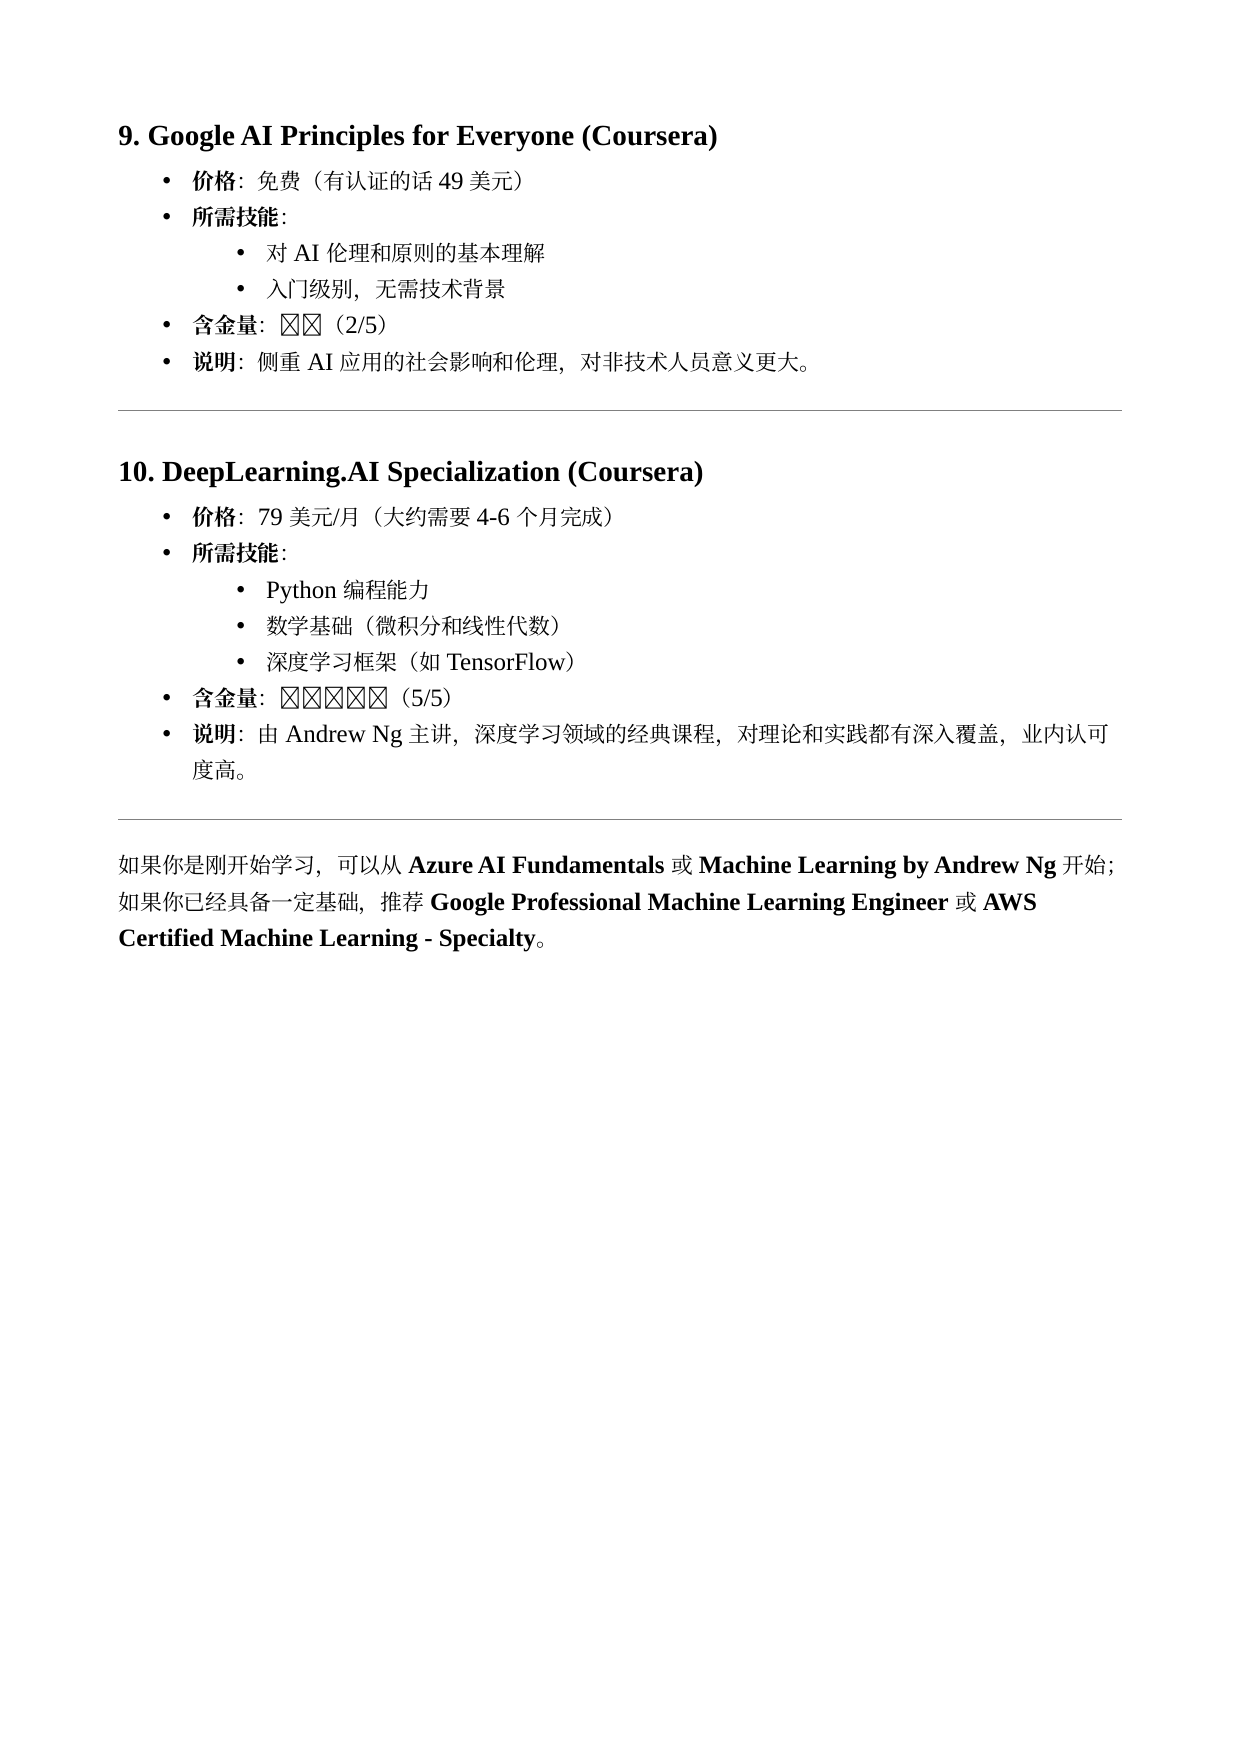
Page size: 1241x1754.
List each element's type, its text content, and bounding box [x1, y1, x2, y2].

list 含金量：🌟🌟🌟🌟🌟（5/5） [162, 681, 1122, 713]
list Python 编程能力 [236, 573, 1122, 604]
list 入门级别，无需技术背景 [236, 273, 1122, 304]
subtitle 9. Google AI Principles for Everyone (Coursera) [118, 118, 1122, 152]
subtitle 10. DeepLearning.AI Specialization (Coursera) [118, 454, 1122, 488]
list 含金量：🌟🌟（2/5） [162, 309, 1122, 340]
list 说明：由 Andrew Ng 主讲，深度学习领域的经典课程，对理论和实践都有深入覆盖，业内认可度高。 [162, 717, 1122, 785]
list 价格：免费（有认证的话 49 美元） [162, 164, 1122, 196]
list 说明：侧重 AI 应用的社会影响和伦理，对非技术人员意义更大。 [162, 345, 1122, 376]
list 所需技能： [162, 537, 1122, 568]
list 深度学习框架（如 TensorFlow） [236, 645, 1122, 677]
list 数学基础（微积分和线性代数） [236, 609, 1122, 640]
text 如果你是刚开始学习，可以从 Azure AI Fundamentals 或 Machine Learning by Andrew Ng 开始；如果你已经具备一定基础，推荐 Google Professional Machine Learning Engineer 或 AWS Certified Machine Learning - Specialty。 [118, 848, 1122, 952]
list 对 AI 伦理和原则的基本理解 [236, 236, 1122, 268]
list 价格：79 美元/月（大约需要 4-6 个月完成） [162, 501, 1122, 532]
list 所需技能： [162, 200, 1122, 232]
